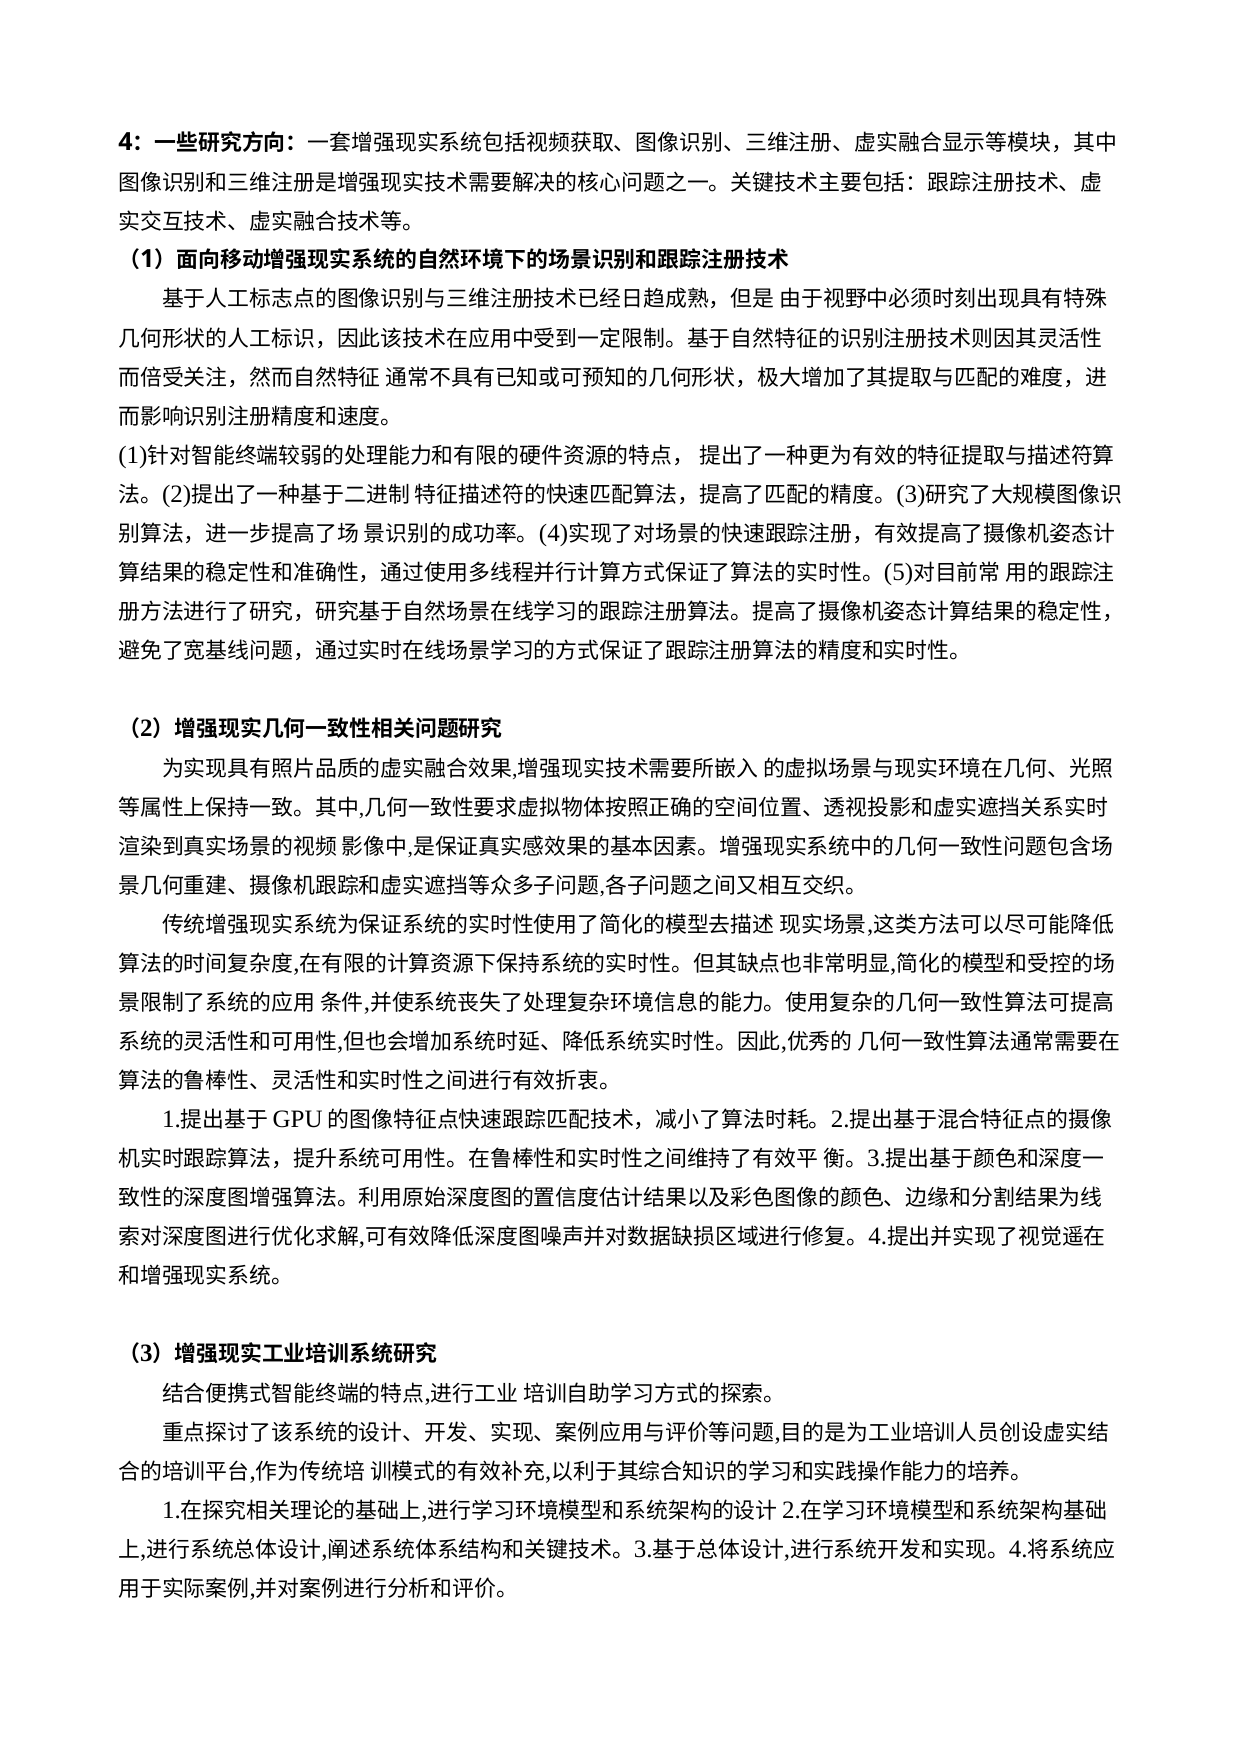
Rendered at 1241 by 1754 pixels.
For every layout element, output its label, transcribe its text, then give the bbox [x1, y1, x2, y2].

text 结合便携式智能终端的特点,进行工业 培训自助学习方式的探索。 [118, 1368, 1122, 1407]
text （3）增强现实工业培训系统研究 [118, 1329, 1122, 1368]
text 基于人工标志点的图像识别与三维注册技术已经日趋成熟，但是 由于视野中必须时刻出现具有特殊几何形状的人工标识，因此该技术在应用中受到一定限制。基于自然特征的识别注册技术则因其灵活性而倍受关注，然而自然特征 通常不具有已知或可预知的几何形状，极大增加了其提取与匹配的难度，进而影响识别注册精度和速度。 [118, 274, 1122, 431]
text 传统增强现实系统为保证系统的实时性使用了简化的模型去描述 现实场景,这类方法可以尽可能降低算法的时间复杂度,在有限的计算资源下保持系统的实时性。但其缺点也非常明显,简化的模型和受控的场景限制了系统的应用 条件,并使系统丧失了处理复杂环境信息的能力。使用复杂的几何一致性算法可提高系统的灵活性和可用性,但也会增加系统时延、降低系统实时性。因此,优秀的 几何一致性算法通常需要在算法的鲁棒性、灵活性和实时性之间进行有效折衷。 [118, 899, 1122, 1095]
text （1）面向移动增强现实系统的自然环境下的场景识别和跟踪注册技术 [118, 235, 1122, 274]
text 为实现具有照片品质的虚实融合效果,增强现实技术需要所嵌入 的虚拟场景与现实环境在几何、光照等属性上保持一致。其中,几何一致性要求虚拟物体按照正确的空间位置、透视投影和虚实遮挡关系实时渲染到真实场景的视频 影像中,是保证真实感效果的基本因素。增强现实系统中的几何一致性问题包含场景几何重建、摄像机跟踪和虚实遮挡等众多子问题,各子问题之间又相互交织。 [118, 743, 1122, 899]
text 1.在探究相关理论的基础上,进行学习环境模型和系统架构的设计2.在学习环境模型和系统架构基础上,进行系统总体设计,阐述系统体系结构和关键技术。3.基于总体设计,进行系统开发和实现。4.将系统应用于实际案例,并对案例进行分析和评价。 [118, 1485, 1122, 1602]
text 1.提出基于GPU的图像特征点快速跟踪匹配技术，减小了算法时耗。2.提出基于混合特征点的摄像机实时跟踪算法，提升系统可用性。在鲁棒性和实时性之间维持了有效平 衡。3.提出基于颜色和深度一致性的深度图增强算法。利用原始深度图的置信度估计结果以及彩色图像的颜色、边缘和分割结果为线索对深度图进行优化求解,可有效降低深度图噪声并对数据缺损区域进行修复。4.提出并实现了视觉遥在和增强现实系统。 [118, 1095, 1122, 1290]
text 重点探讨了该系统的设计、开发、实现、案例应用与评价等问题,目的是为工业培训人员创设虚实结合的培训平台,作为传统培 训模式的有效补充,以利于其综合知识的学习和实践操作能力的培养。 [118, 1407, 1122, 1485]
text 4：一些研究方向：一套增强现实系统包括视频获取、图像识别、三维注册、虚实融合显示等模块，其中图像识别和三维注册是增强现实技术需要解决的核心问题之一。关键技术主要包括：跟踪注册技术、虚实交互技术、虚实融合技术等。 [118, 118, 1122, 235]
text （2）增强现实几何一致性相关问题研究 [118, 704, 1122, 743]
text (1)针对智能终端较弱的处理能力和有限的硬件资源的特点， 提出了一种更为有效的特征提取与描述符算法。(2)提出了一种基于二进制 特征描述符的快速匹配算法，提高了匹配的精度。(3)研究了大规模图像识别算法，进一步提高了场 景识别的成功率。(4)实现了对场景的快速跟踪注册，有效提高了摄像机姿态计算结果的稳定性和准确性，通过使用多线程并行计算方式保证了算法的实时性。(5)对目前常 用的跟踪注册方法进行了研究，研究基于自然场景在线学习的跟踪注册算法。提高了摄像机姿态计算结果的稳定性，避免了宽基线问题，通过实时在线场景学习的方式保证了跟踪注册算法的精度和实时性。 [118, 431, 1122, 665]
